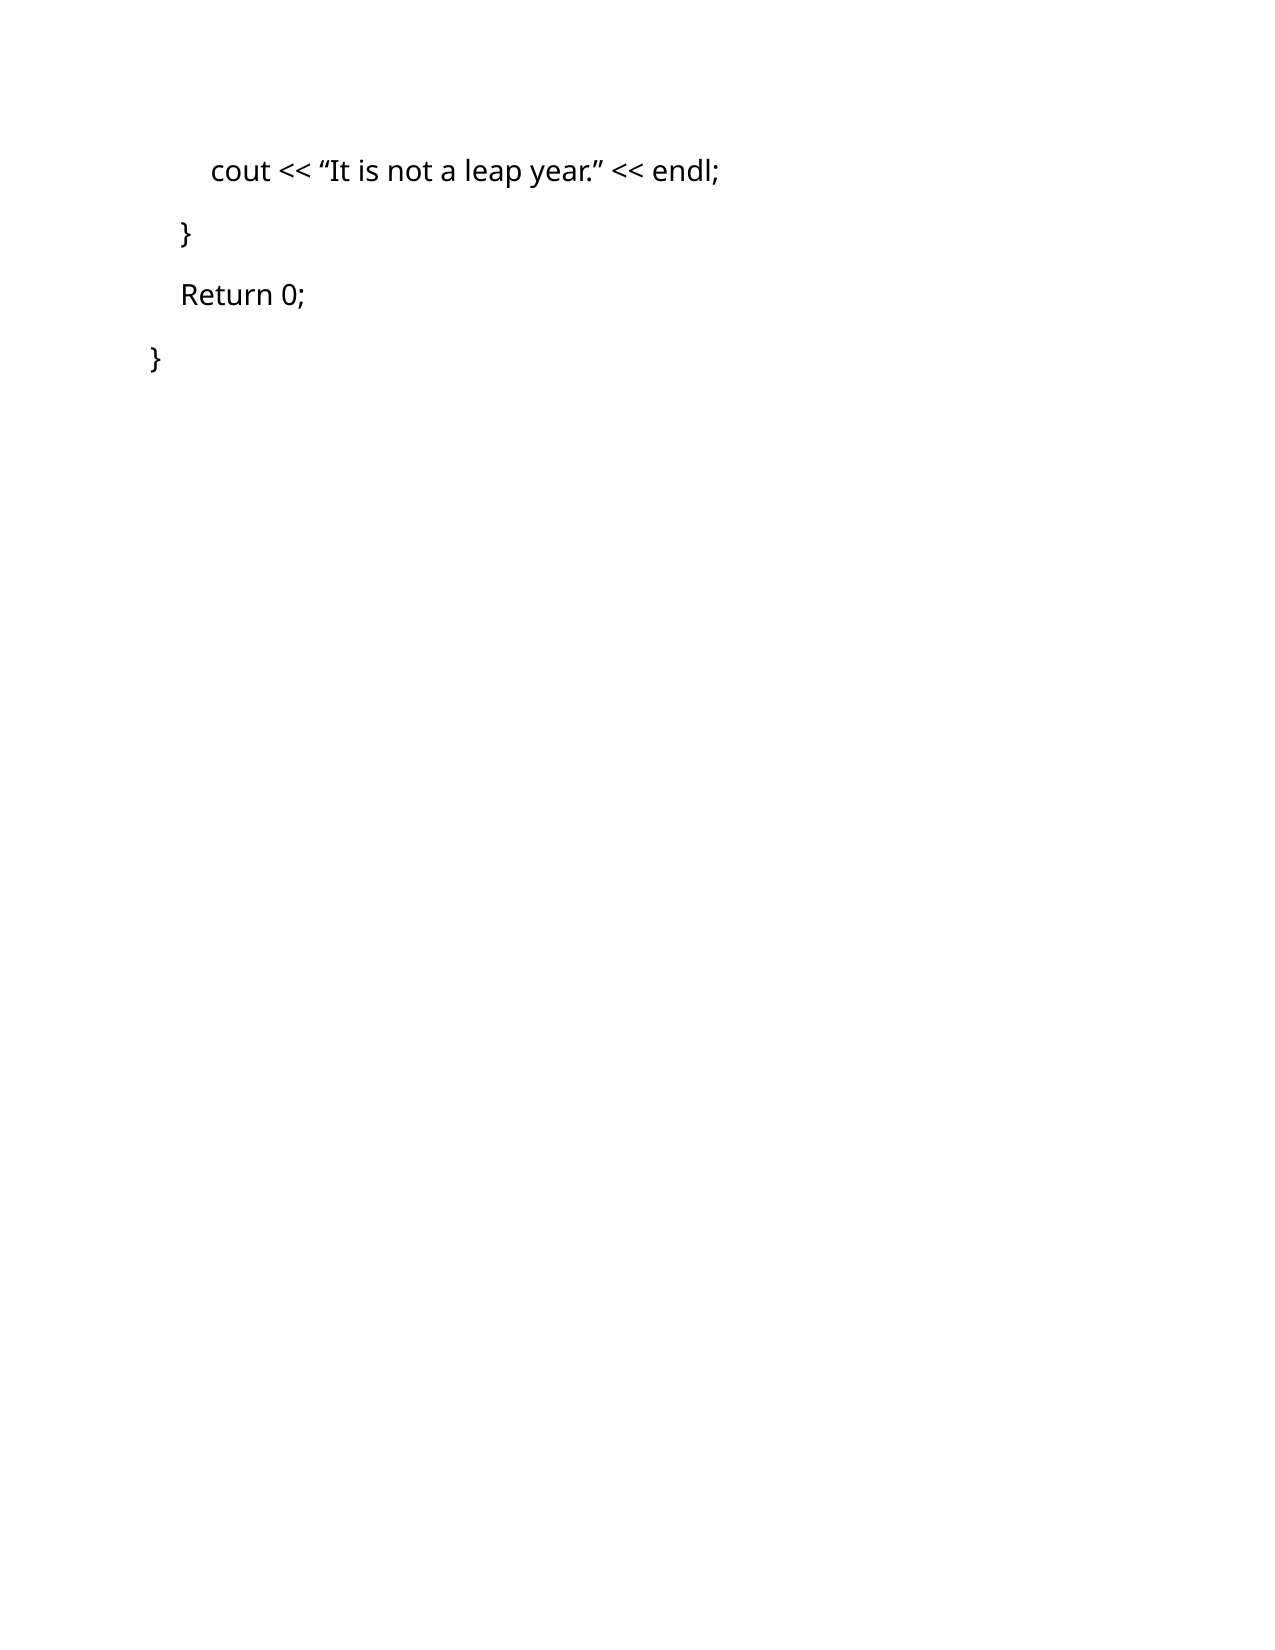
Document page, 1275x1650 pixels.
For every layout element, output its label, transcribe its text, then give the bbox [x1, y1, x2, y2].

text Return 0; [150, 274, 1125, 314]
text } [150, 212, 1125, 252]
text } [150, 337, 1125, 377]
text cout << “It is not a leap year.” << endl; [150, 150, 1125, 190]
